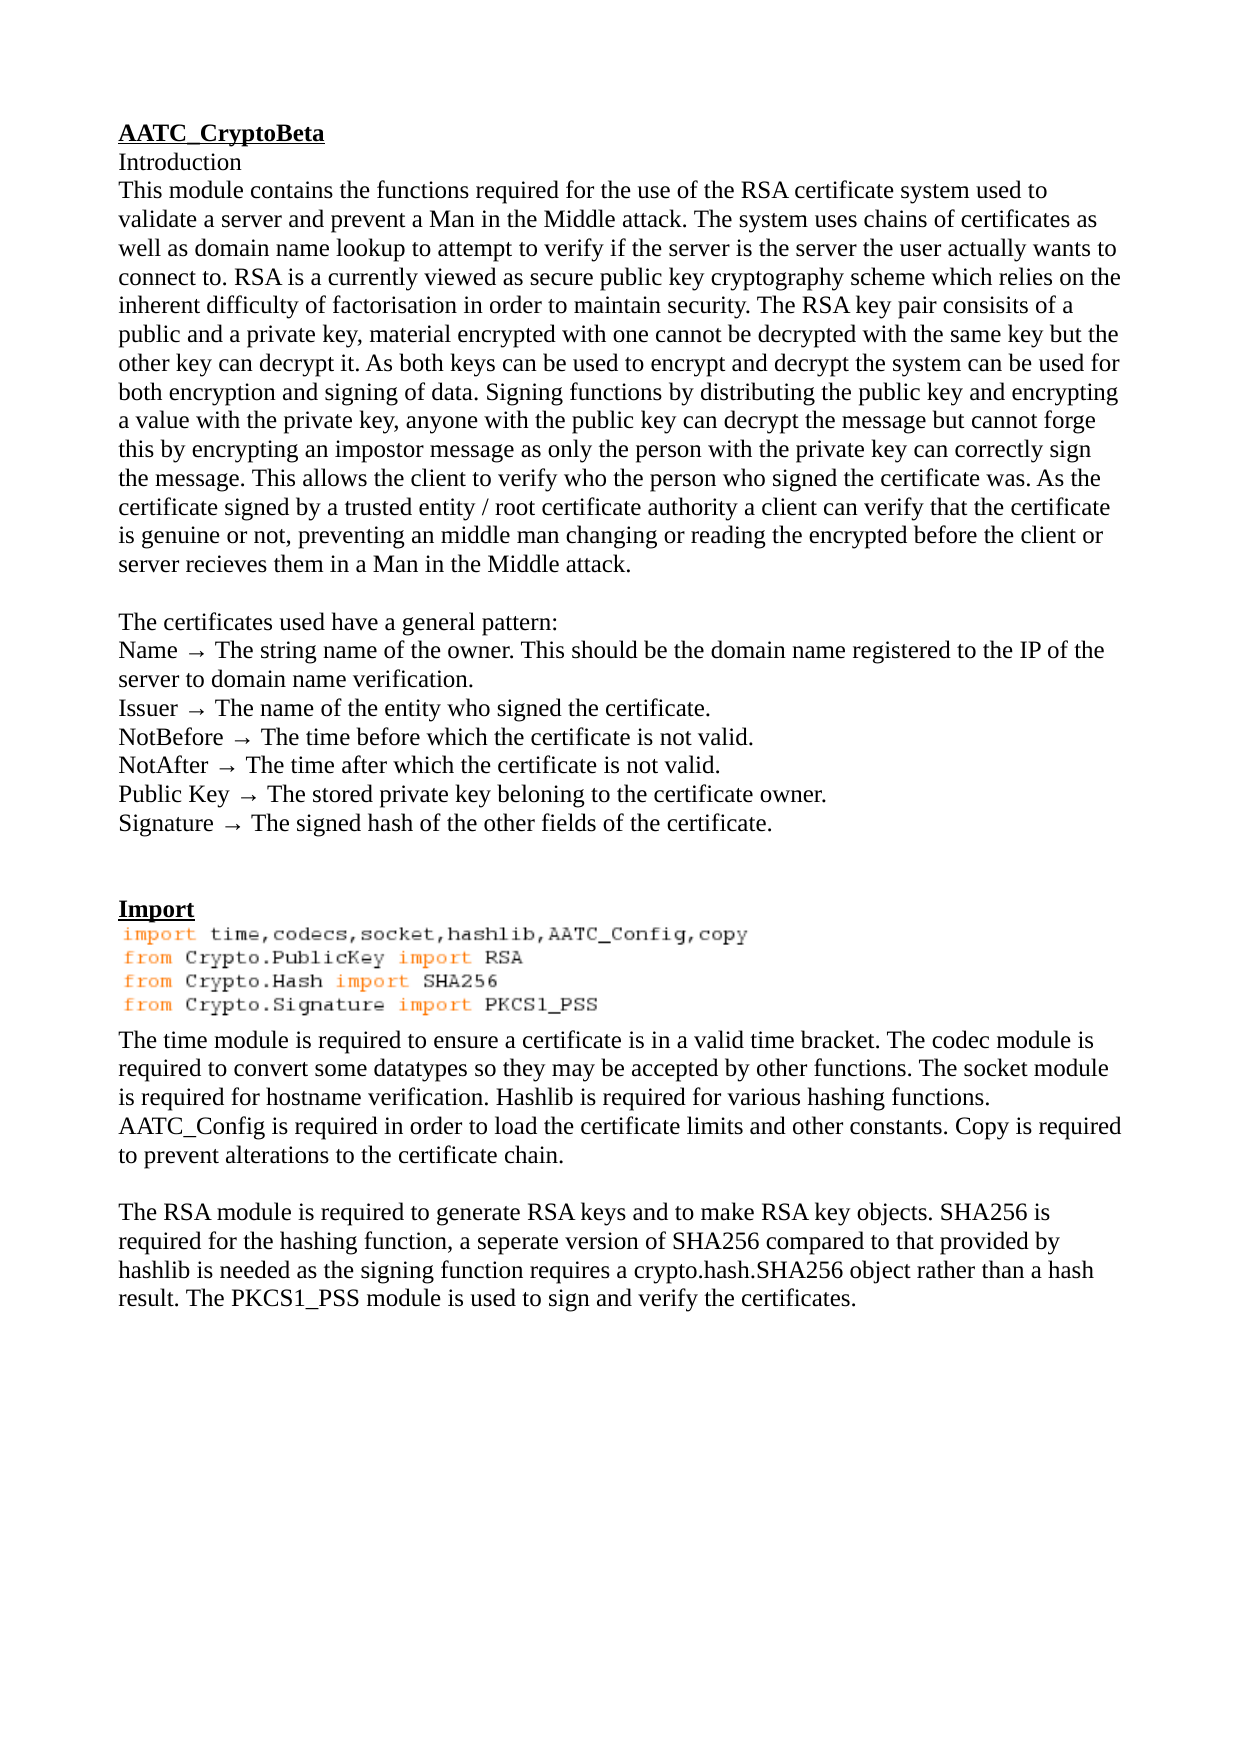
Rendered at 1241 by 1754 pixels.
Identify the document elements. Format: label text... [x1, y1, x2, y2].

text Import [118, 894, 1122, 923]
text The certificates used have a general pattern: [118, 607, 1122, 636]
text Name → The string name of the owner. This should be the domain name registered to the IP of the server to domain name verification. [118, 636, 1122, 693]
text Issuer → The name of the entity who signed the certificate. [118, 693, 1122, 722]
text Public Key → The stored private key beloning to the certificate owner. [118, 779, 1122, 808]
text The RSA module is required to generate RSA keys and to make RSA key objects. SHA256 is required for the hashing function, a seperate version of SHA256 compared to that provided by hashlib is needed as the signing function requires a crypto.hash.SHA256 object rather than a hash result. The PKCS1_PSS module is used to sign and verify the certificates. [118, 1197, 1122, 1312]
text AATC_CryptoBeta [118, 118, 1122, 147]
text Signature → The signed hash of the other fields of the certificate. [118, 808, 1122, 837]
text This module contains the functions required for the use of the RSA certificate system used to validate a server and prevent a Man in the Middle attack. The system uses chains of certificates as well as domain name lookup to attempt to verify if the server is the server the user actually wants to connect to. RSA is a currently viewed as secure public key cryptography scheme which relies on the inherent difficulty of factorisation in order to maintain security. The RSA key pair consisits of a public and a private key, material encrypted with one cannot be decrypted with the same key but the other key can decrypt it. As both keys can be used to encrypt and decrypt the system can be used for both encryption and signing of data. Signing functions by distributing the public key and encrypting a value with the private key, anyone with the public key can decrypt the message but cannot forge this by encrypting an impostor message as only the person with the private key can correctly sign the message. This allows the client to verify who the person who signed the certificate was. As the certificate signed by a trusted entity / root certificate authority a client can verify that the certificate is genuine or not, preventing an middle man changing or reading the encrypted before the client or server recieves them in a Man in the Middle attack. [118, 176, 1122, 578]
text NotBefore → The time before which the certificate is not valid. [118, 722, 1122, 751]
text The time module is required to ensure a certificate is in a valid time bracket. The codec module is required to convert some datatypes so they may be accepted by other functions. The socket module is required for hostname verification. Hashlib is required for various hashing functions. AATC_Config is required in order to load the certificate limits and other constants. Copy is required to prevent alterations to the certificate chain. [118, 923, 1122, 1168]
picture [118, 923, 754, 1025]
text Introduction [118, 147, 1122, 176]
text NotAfter → The time after which the certificate is not valid. [118, 751, 1122, 779]
